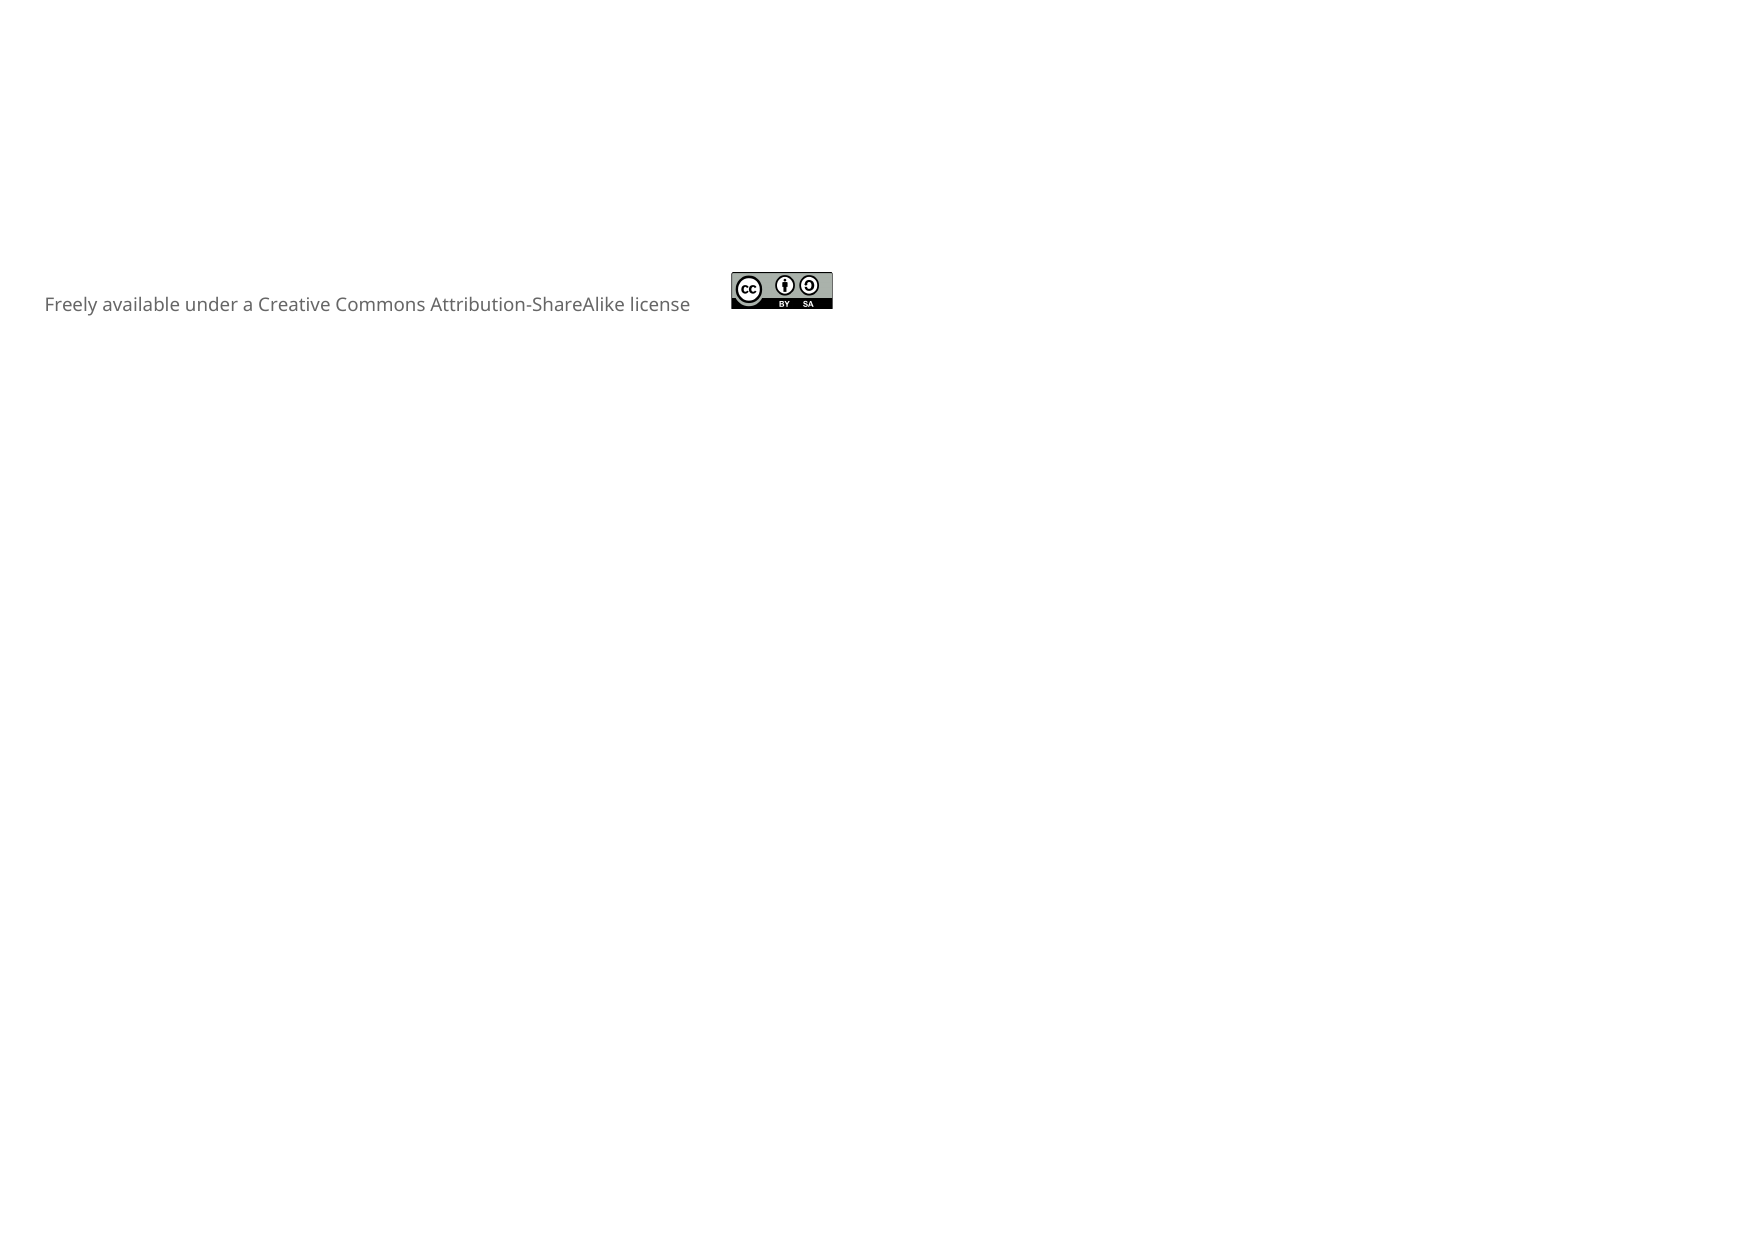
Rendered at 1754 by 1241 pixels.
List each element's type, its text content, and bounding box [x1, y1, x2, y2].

text Freely available under a Creative Commons Attribution-ShareAlike license [44, 291, 833, 316]
picture [731, 272, 833, 309]
